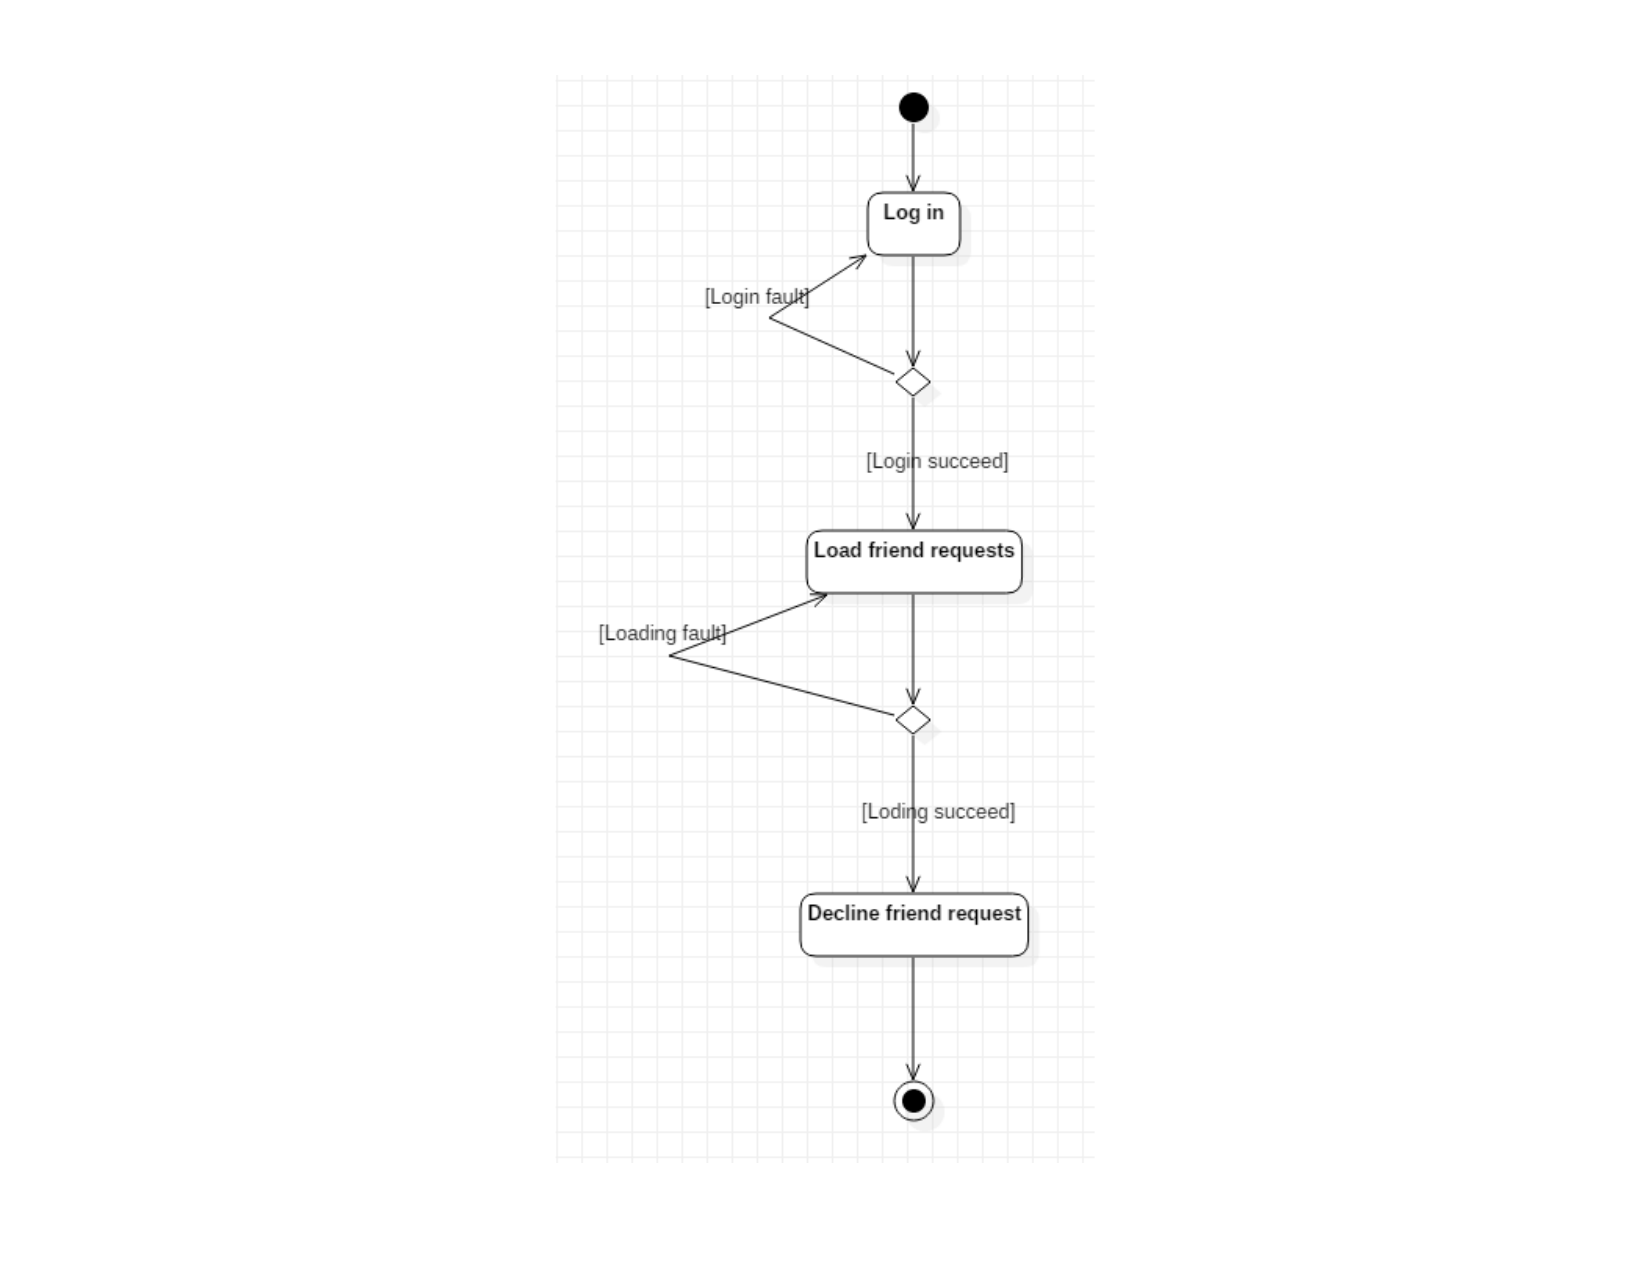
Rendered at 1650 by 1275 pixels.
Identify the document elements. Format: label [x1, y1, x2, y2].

picture [555, 75, 1095, 1163]
